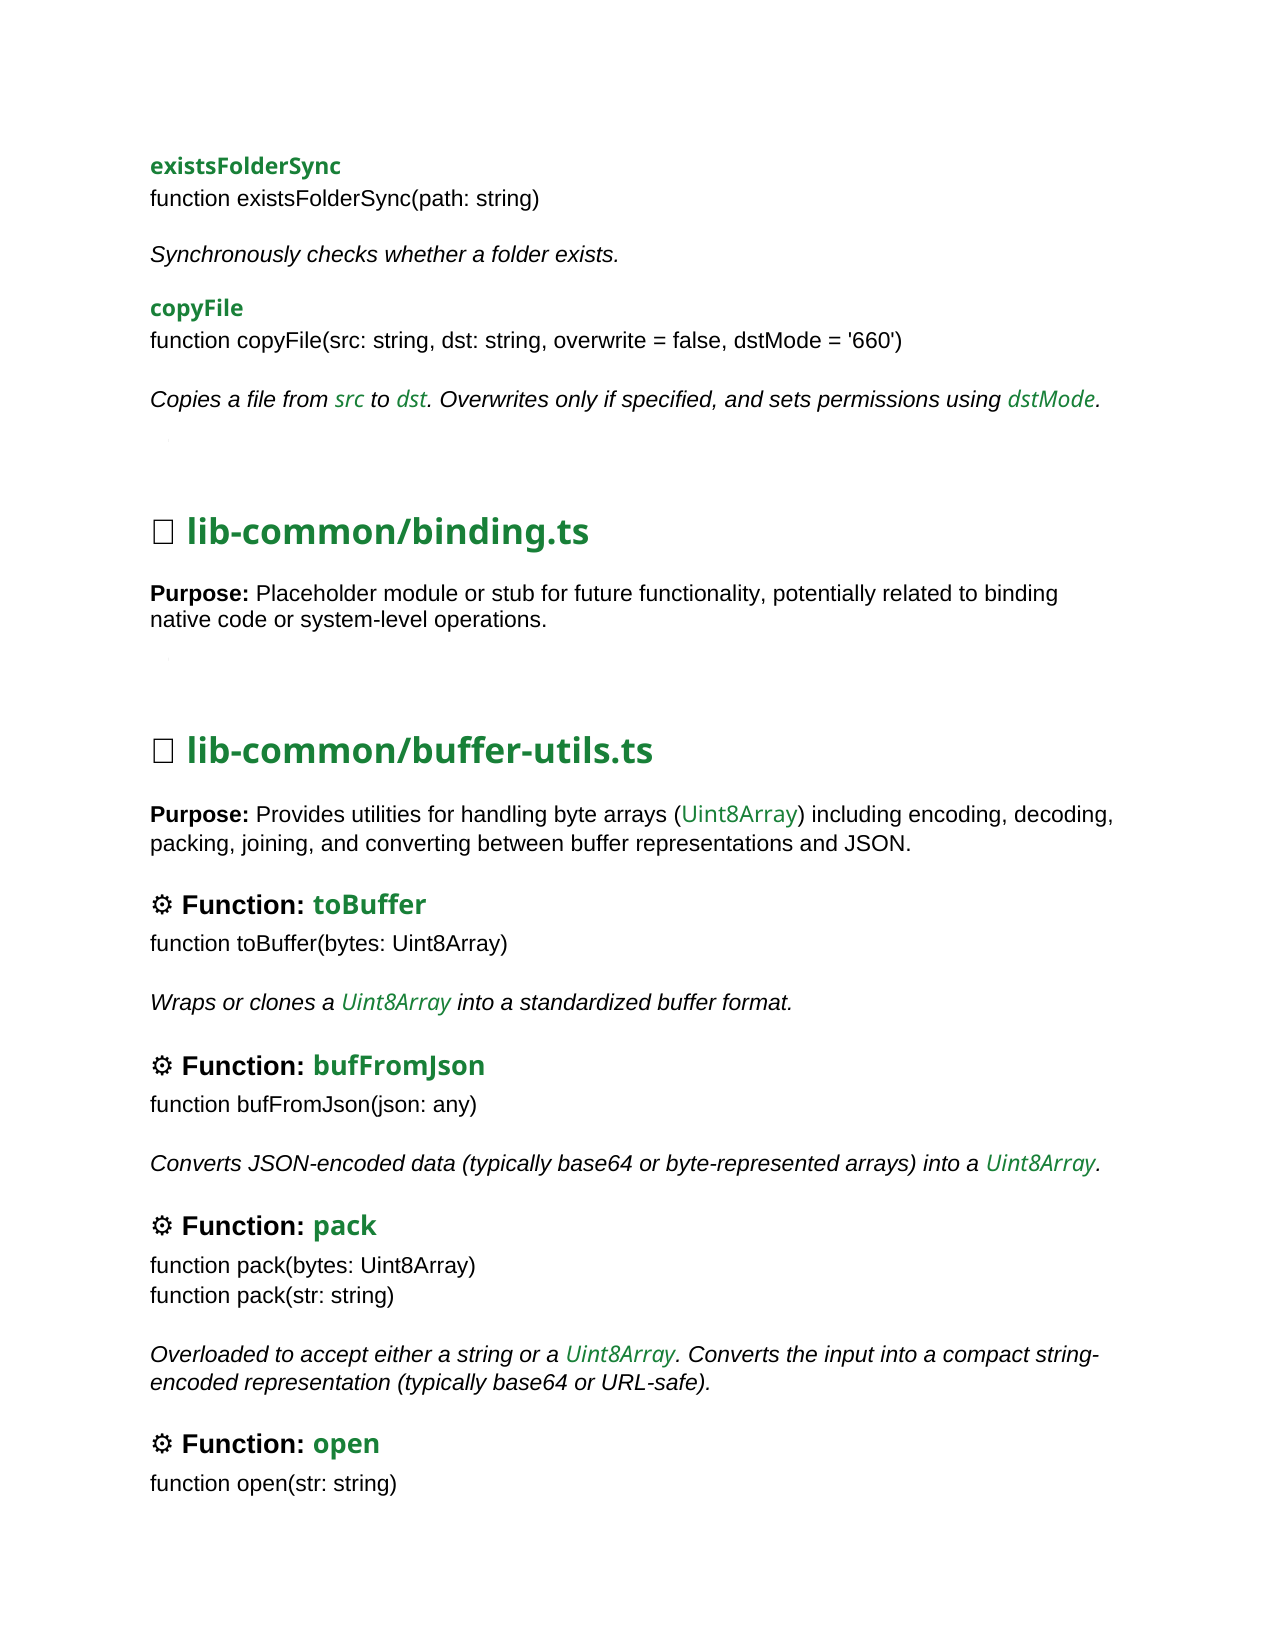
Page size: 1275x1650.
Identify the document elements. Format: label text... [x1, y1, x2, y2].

text Synchronously checks whether a folder exists. [150, 241, 1125, 267]
subtitle 📄 lib-common/binding.ts [150, 507, 1125, 555]
text function bufFromJson(json: any) [150, 1091, 1125, 1118]
text function toBuffer(bytes: Uint8Array) [150, 930, 1125, 957]
text Wraps or clones a Uint8Array into a standardized buffer format. [150, 986, 1125, 1017]
text function pack(str: string) [150, 1282, 1125, 1309]
text Overloaded to accept either a string or a Uint8Array. Converts the input into a compact string-encoded representation (typically base64 or URL-safe). [150, 1337, 1125, 1395]
text function copyFile(src: string, dst: string, overwrite = false, dstMode = '660') [150, 327, 1125, 354]
text Purpose: Placeholder module or stub for future functionality, potentially related to binding native code or system-level operations. [150, 580, 1125, 632]
subtitle ⚙️ Function: open [150, 1424, 1125, 1461]
subtitle ⚙️ Function: bufFromJson [150, 1046, 1125, 1083]
subtitle 📄 lib-common/buffer-utils.ts [150, 725, 1125, 773]
subtitle ⚙️ Function: pack [150, 1207, 1125, 1244]
text function pack(bytes: Uint8Array) [150, 1252, 1125, 1278]
subtitle existsFolderSync [150, 150, 1125, 181]
subtitle copyFile [150, 292, 1125, 323]
text Converts JSON-encoded data (typically base64 or byte-represented arrays) into a Uint8Array. [150, 1146, 1125, 1178]
text Copies a file from src to dst. Overwrites only if specified, and sets permissions using dstMode. [150, 383, 1125, 414]
subtitle ⚙️ Function: toBuffer [150, 885, 1125, 922]
text Purpose: Provides utilities for handling byte arrays (Uint8Array) including encoding, decoding, packing, joining, and converting between buffer representations and JSON. [150, 798, 1125, 856]
text function open(str: string) [150, 1469, 1125, 1496]
text function existsFolderSync(path: string) [150, 185, 1125, 212]
